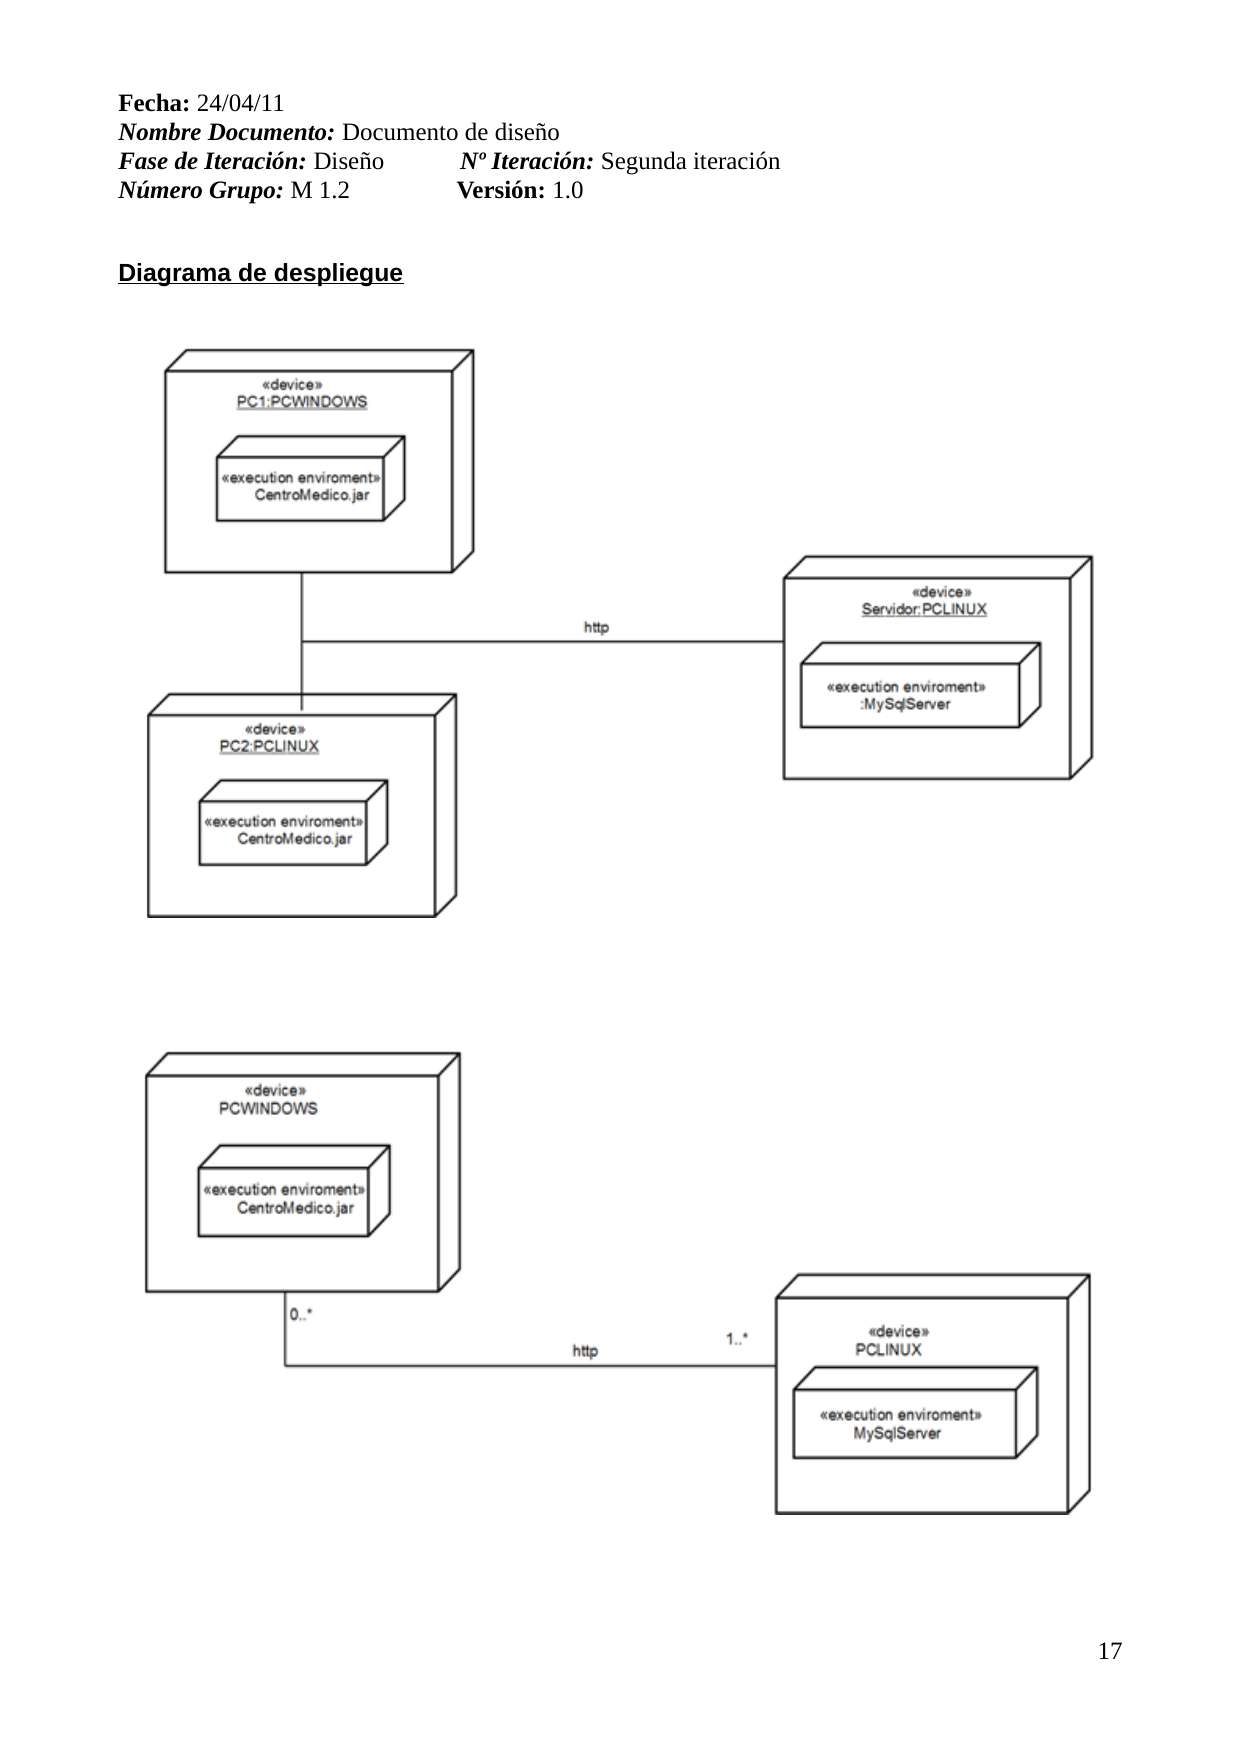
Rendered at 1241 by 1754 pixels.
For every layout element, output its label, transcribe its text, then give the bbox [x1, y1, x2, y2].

picture [146, 348, 1094, 918]
picture [144, 1051, 1092, 1515]
subtitle Diagrama de despliegue [118, 258, 1122, 287]
